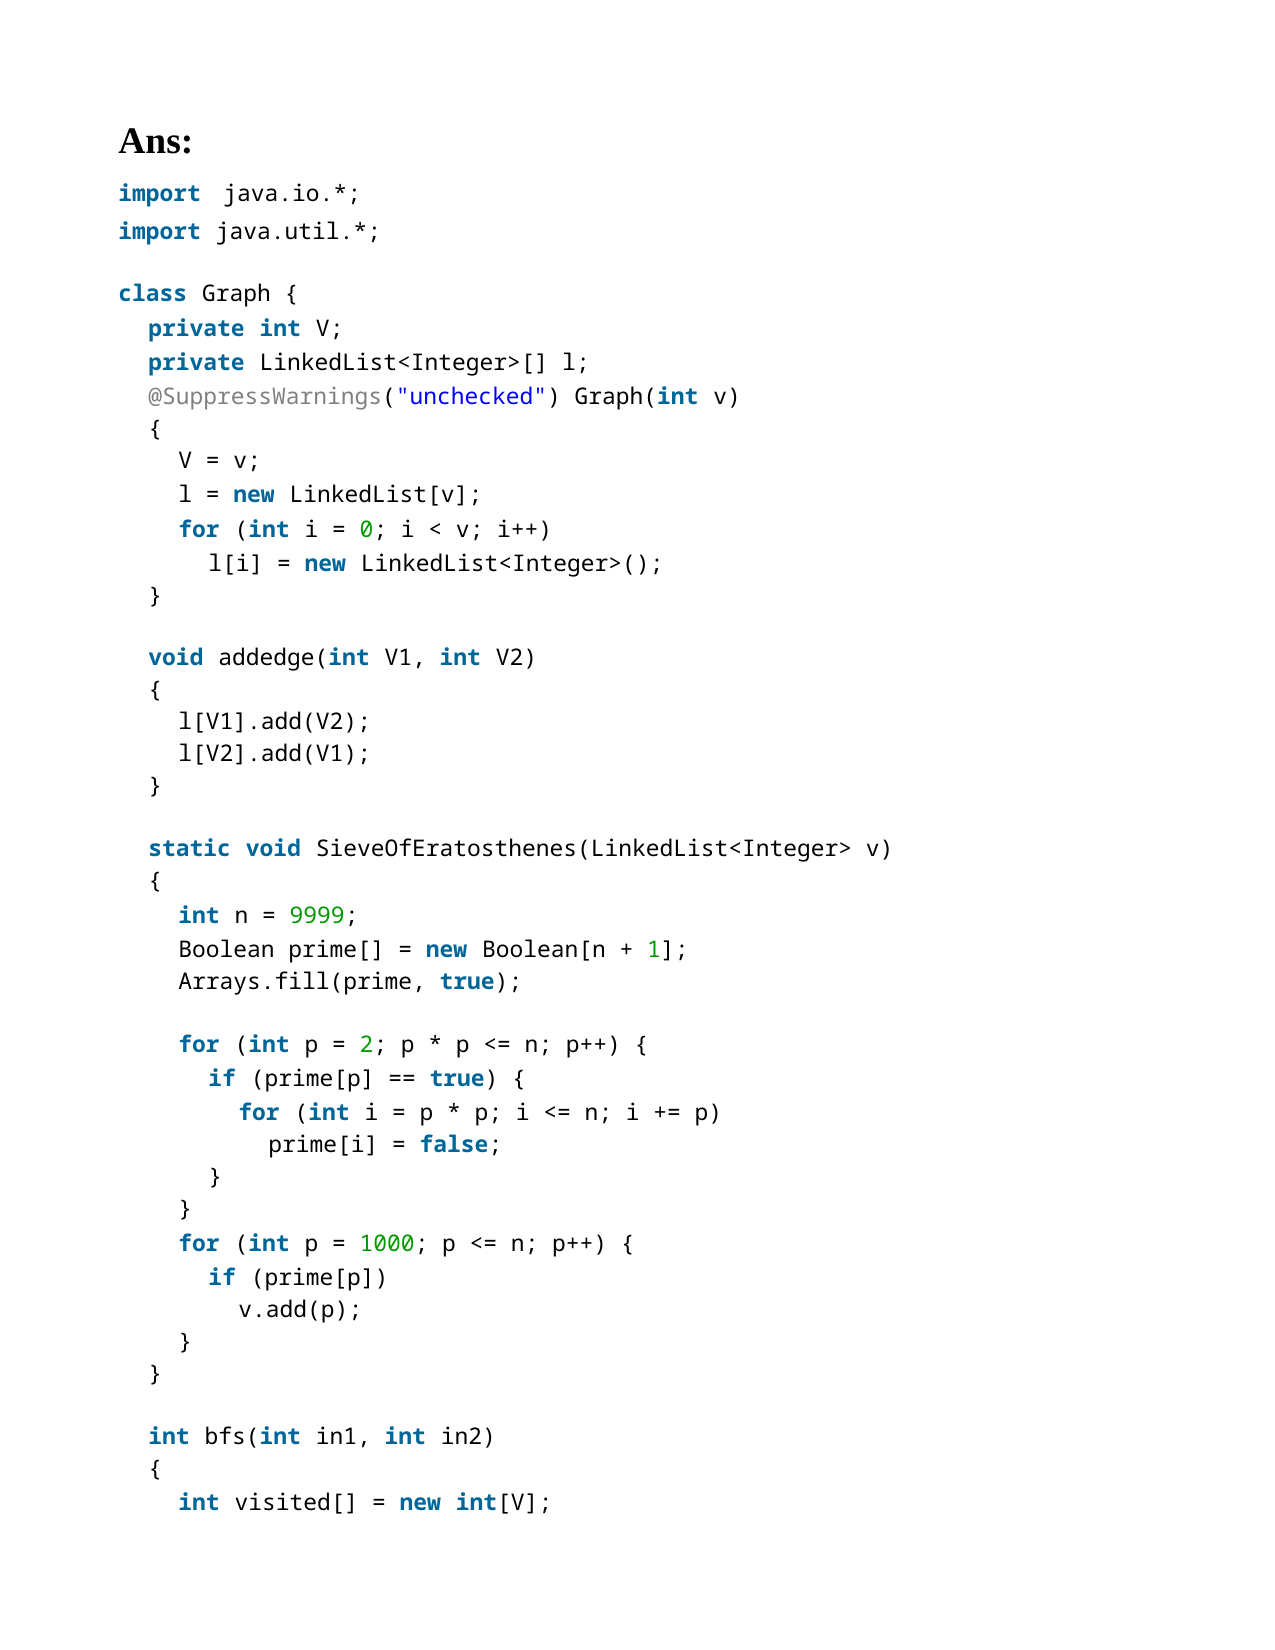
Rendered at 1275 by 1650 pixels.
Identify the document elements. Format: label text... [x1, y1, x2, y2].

text V = v; [118, 444, 1157, 476]
text import java.util.*; [118, 212, 1157, 246]
text @SuppressWarnings("unchecked") Graph(int v) [118, 378, 1157, 412]
text private LinkedList<Integer>[] l; [118, 343, 1157, 378]
text if (prime[p]) [118, 1258, 1157, 1293]
text for (int i = 0; i < v; i++) [118, 510, 1157, 544]
text } [118, 769, 1157, 801]
text { [118, 673, 1157, 705]
text for (int i = p * p; i <= n; i += p) [118, 1094, 1157, 1128]
text } [118, 1357, 1157, 1389]
text import java.io.*; [118, 161, 1157, 212]
text if (prime[p] == true) { [118, 1060, 1157, 1094]
text for (int p = 2; p * p <= n; p++) { [118, 1026, 1157, 1060]
text { [118, 412, 1157, 444]
text l[V1].add(V2); [118, 705, 1157, 737]
text { [118, 864, 1157, 896]
text static void SieveOfEratosthenes(LinkedList<Integer> v) [118, 830, 1157, 864]
text int n = 9999; [118, 896, 1157, 931]
text } [118, 1192, 1157, 1224]
text void addedge(int V1, int V2) [118, 639, 1157, 673]
text Arrays.fill(prime, true); [118, 965, 1157, 997]
text l[V2].add(V1); [118, 737, 1157, 769]
text v.add(p); [118, 1293, 1157, 1325]
text int visited[] = new int[V]; [118, 1484, 1157, 1518]
text for (int p = 1000; p <= n; p++) { [118, 1224, 1157, 1258]
text l[i] = new LinkedList<Integer>(); [118, 544, 1157, 579]
text } [118, 1325, 1157, 1357]
text class Graph { [118, 275, 1157, 309]
text Ans: [118, 118, 1157, 161]
text int bfs(int in1, int in2) [118, 1417, 1157, 1452]
text { [118, 1452, 1157, 1484]
text prime[i] = false; [118, 1128, 1157, 1160]
text l = new LinkedList[v]; [118, 476, 1157, 510]
text } [118, 579, 1157, 611]
text private int V; [118, 309, 1157, 343]
text Boolean prime[] = new Boolean[n + 1]; [118, 931, 1157, 965]
text } [118, 1160, 1157, 1192]
